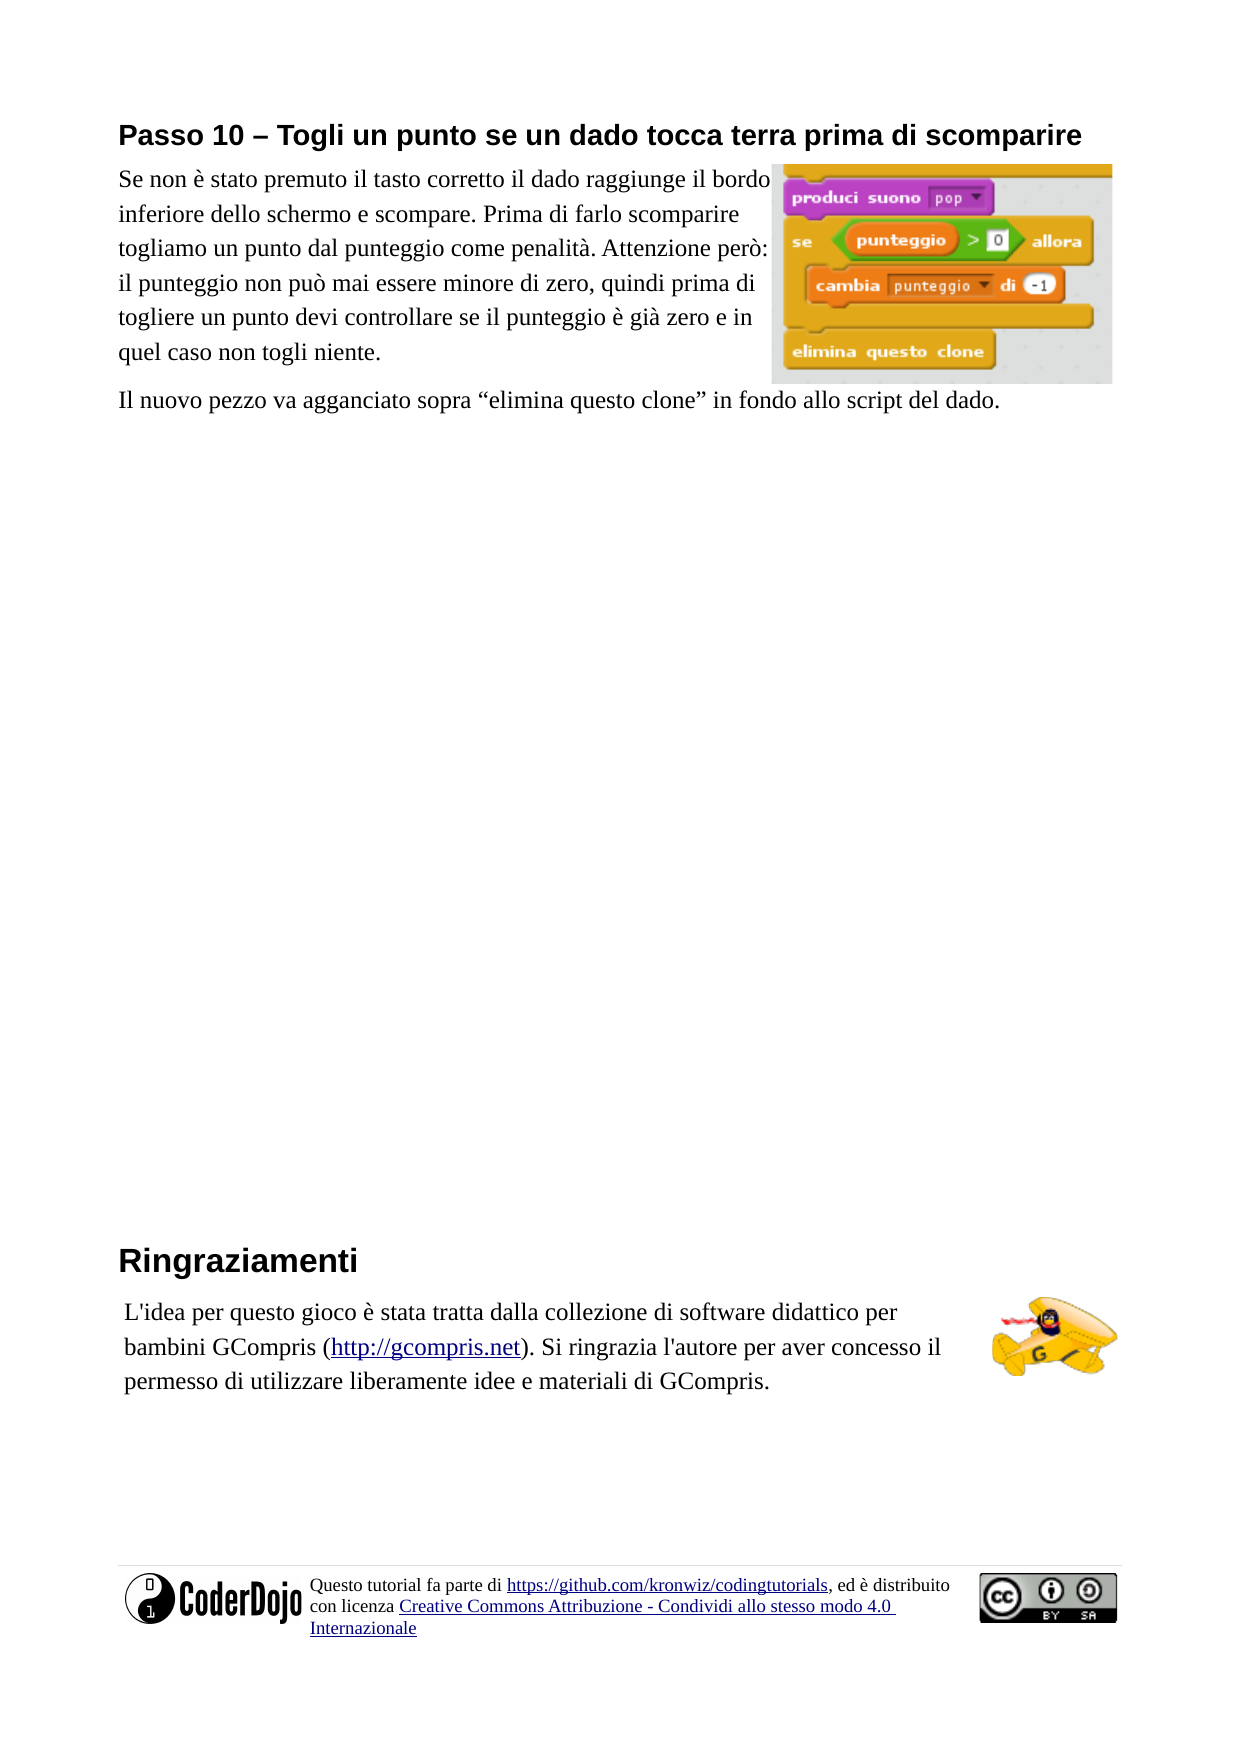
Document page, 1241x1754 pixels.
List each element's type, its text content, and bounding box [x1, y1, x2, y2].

table_header [987, 1292, 1123, 1297]
table_header [987, 1298, 1123, 1415]
picture [979, 1573, 1118, 1623]
picture [992, 1297, 1118, 1376]
picture [771, 164, 1113, 384]
picture [125, 1573, 302, 1624]
text Se non è stato premuto il tasto corretto il dado raggiunge il bordo inferiore dello schermo e scompare. Prima di farlo scomparire togliamo un punto dal punteggio come penalità. Attenzione però: il punteggio non può mai essere minore di zero, quindi prima di togliere un punto devi controllare se il punteggio è già zero e in quel caso non togli niente. [118, 164, 771, 365]
table_header L'idea per questo gioco è stata tratta dalla collezione di software didattico per bambini GCompris (http://gcompris.net). Si ringrazia l'autore per aver concesso il permesso di utilizzare liberamente idee e materiali di GCompris. [118, 1292, 987, 1415]
subtitle Ringraziamenti [118, 1241, 1122, 1279]
text Il nuovo pezzo va agganciato sopra “elimina questo clone” in fondo allo script del dado. [118, 386, 1122, 414]
subtitle Passo 10 – Togli un punto se un dado tocca terra prima di scomparire [118, 118, 1122, 152]
